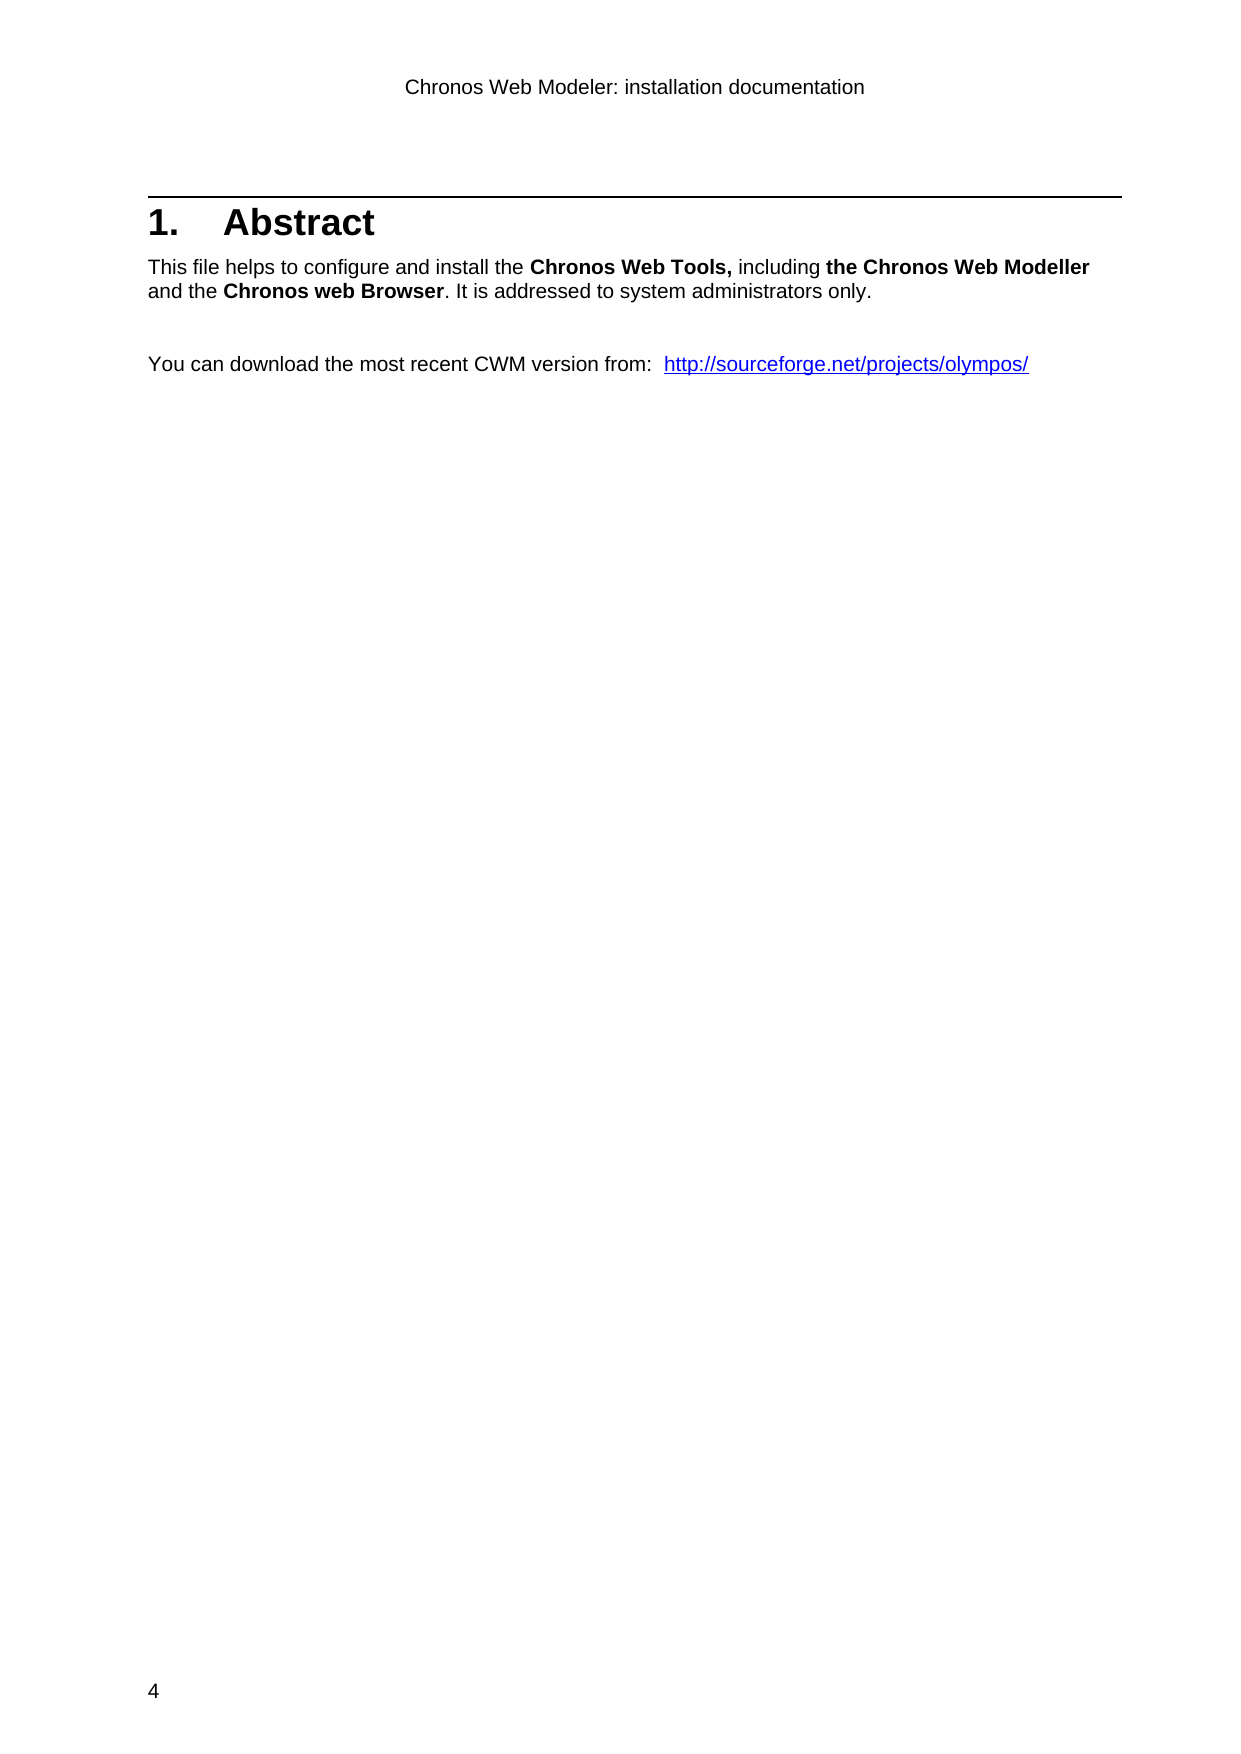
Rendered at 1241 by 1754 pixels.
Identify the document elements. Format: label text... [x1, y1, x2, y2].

text You can download the most recent CWM version from: http://sourceforge.net/projects/olympos/ [148, 352, 1122, 376]
subtitle Abstract [148, 198, 1122, 243]
text This file helps to configure and install the Chronos Web Tools, including the Chronos Web Modeller and the Chronos web Browser. It is addressed to system administrators only. [148, 255, 1122, 303]
